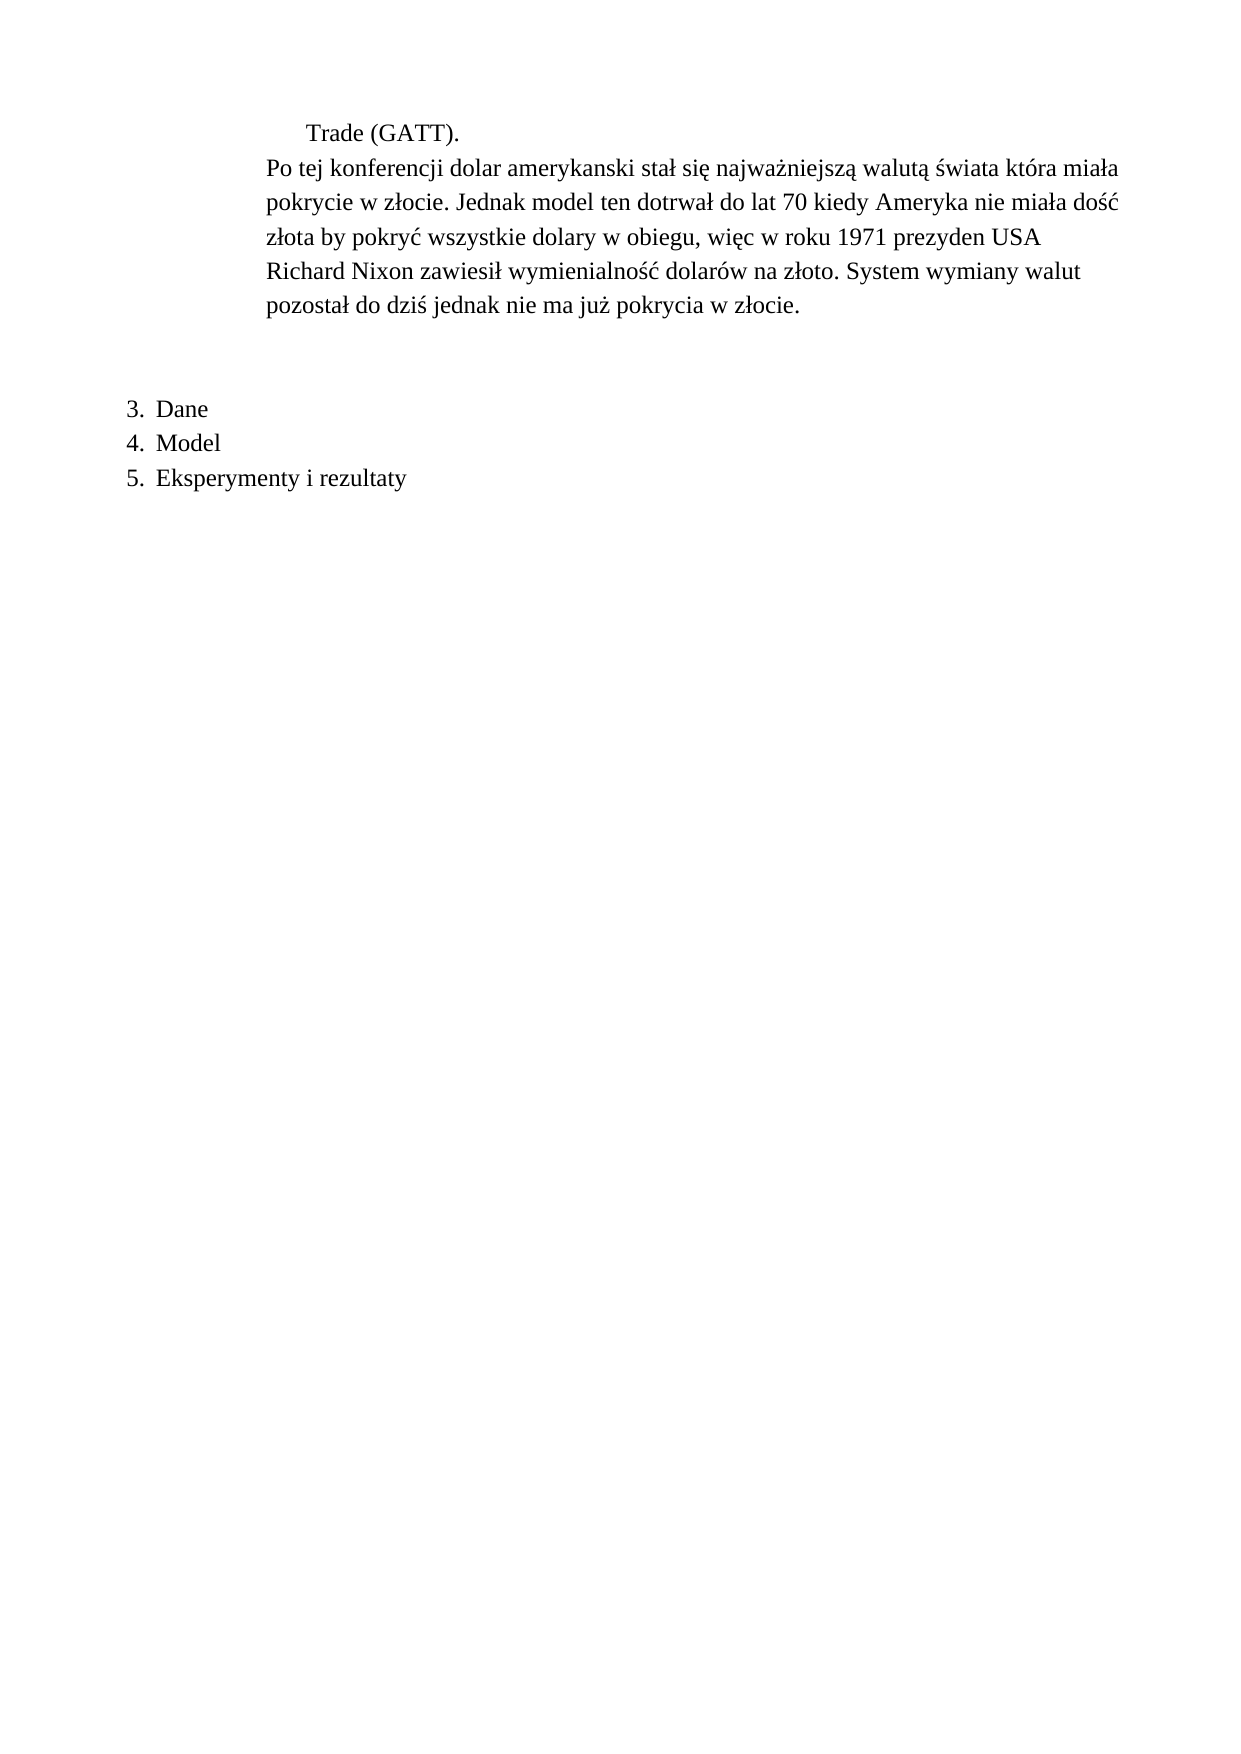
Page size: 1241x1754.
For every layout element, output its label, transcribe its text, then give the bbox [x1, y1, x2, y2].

list Eksperymenty i rezultaty [156, 463, 1122, 492]
list Trade (GATT). [268, 118, 1122, 147]
text Po tej konferencji dolar amerykanski stał się najważniejszą walutą świata która miała pokrycie w złocie. Jednak model ten dotrwał do lat 70 kiedy Ameryka nie miała dość złota by pokryć wszystkie dolary w obiegu, więc w roku 1971 prezyden USA Richard Nixon zawiesił wymienialność dolarów na złoto. System wymiany walut pozostał do dziś jednak nie ma już pokrycia w złocie. [118, 153, 1122, 319]
list Model [156, 428, 1122, 457]
list Dane [156, 394, 1122, 423]
